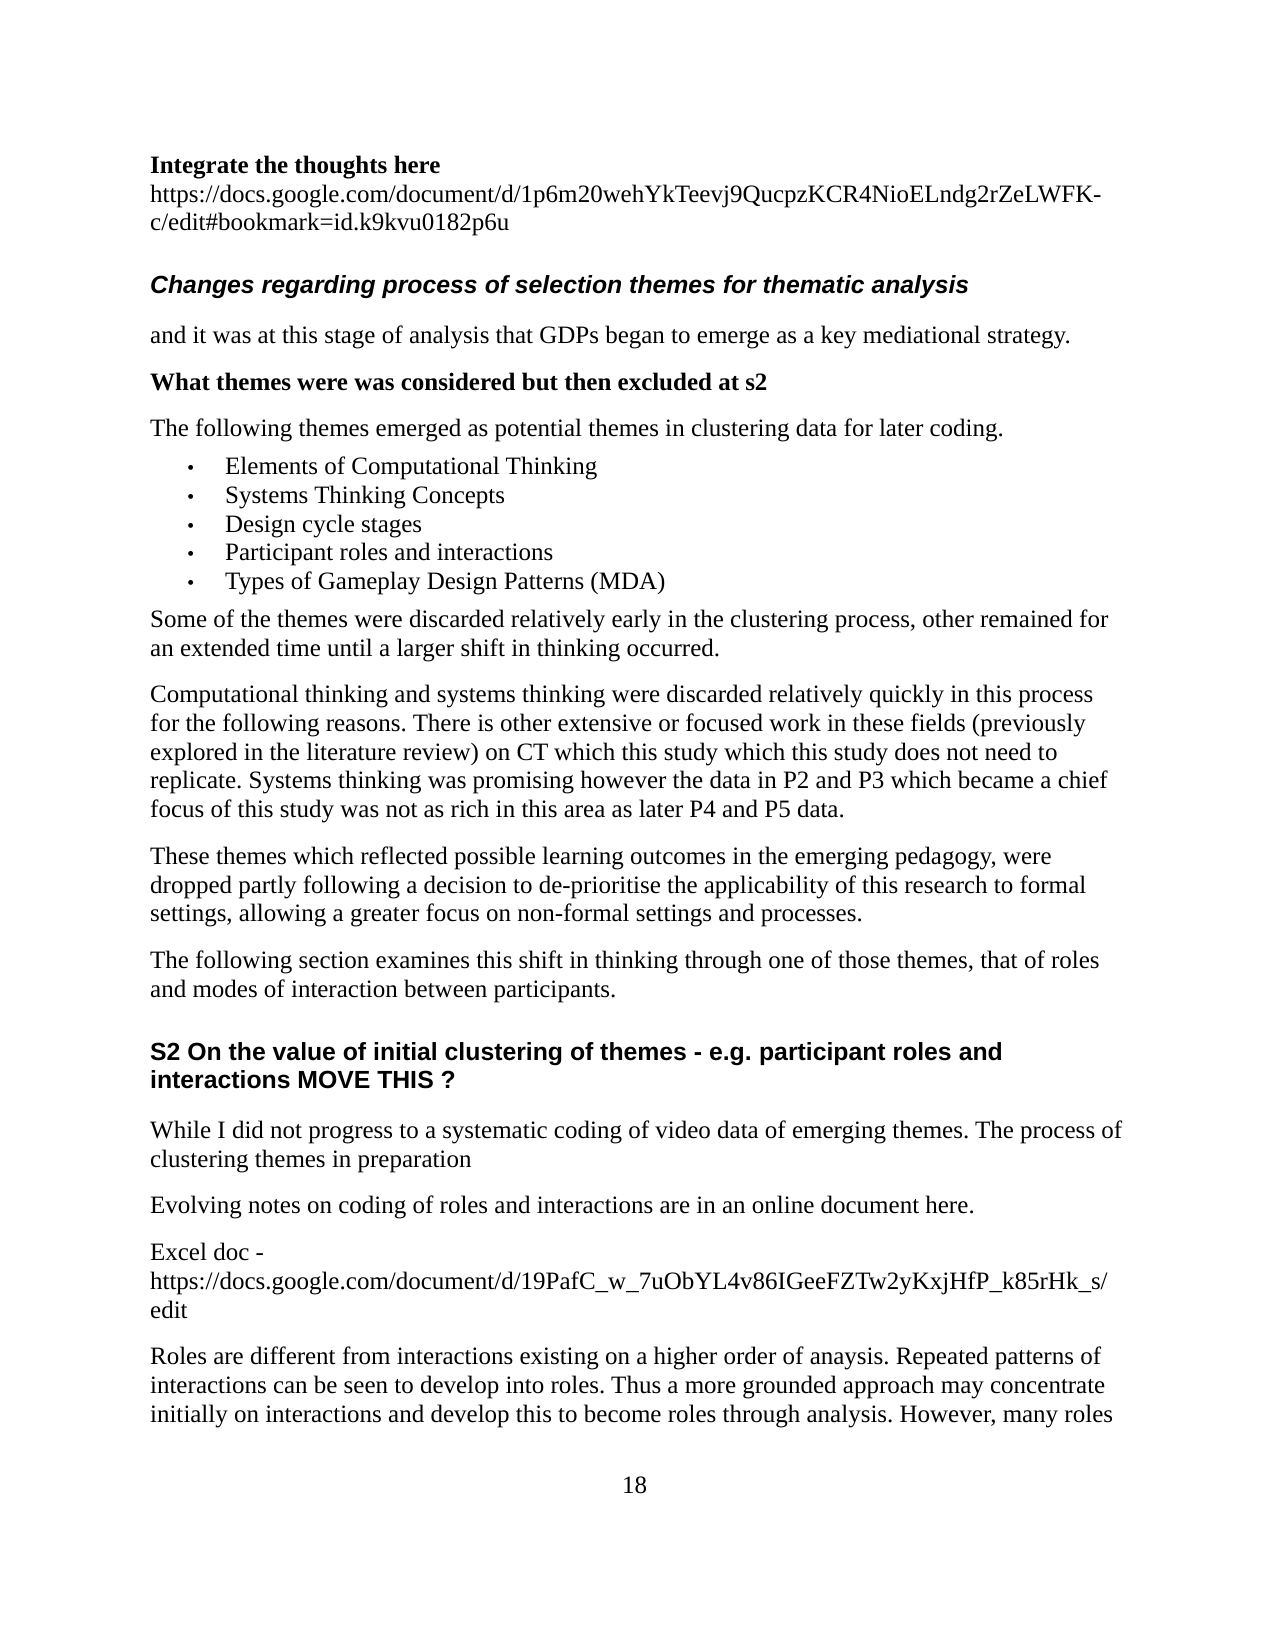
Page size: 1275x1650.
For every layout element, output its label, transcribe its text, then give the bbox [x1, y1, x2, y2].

text The following section examines this shift in thinking through one of those themes, that of roles and modes of interaction between participants. [150, 945, 1125, 1003]
list Types of Gameplay Design Patterns (MDA) [187, 566, 1125, 595]
text What themes were was considered but then excluded at s2 [150, 367, 1125, 396]
text Excel doc - https://docs.google.com/document/d/19PafC_w_7uObYL4v86IGeeFZTw2yKxjHfP_k85rHk_s/edit [150, 1237, 1125, 1323]
text Evolving notes on coding of roles and interactions are in an online document here. [150, 1191, 1125, 1219]
text Roles are different from interactions existing on a higher order of anaysis. Repeated patterns of interactions can be seen to develop into roles. Thus a more grounded approach may concentrate initially on interactions and develop this to become roles through analysis. However, many roles [150, 1341, 1125, 1428]
text Some of the themes were discarded relatively early in the clustering process, other remained for an extended time until a larger shift in thinking occurred. [150, 604, 1125, 661]
list Systems Thinking Concepts [187, 480, 1125, 509]
text Computational thinking and systems thinking were discarded relatively quickly in this process for the following reasons. There is other extensive or focused work in these fields (previously explored in the literature review) on CT which this study which this study does not need to replicate. Systems thinking was promising however the data in P2 and P3 which became a chief focus of this study was not as rich in this area as later P4 and P5 data. [150, 679, 1125, 823]
text and it was at this stage of analysis that GDPs began to emerge as a key mediational strategy. [150, 320, 1125, 349]
list Participant roles and interactions [187, 537, 1125, 566]
list Elements of Computational Thinking [187, 451, 1125, 480]
list Design cycle stages [187, 509, 1125, 537]
text Integrate the thoughts here https://docs.google.com/document/d/1p6m20wehYkTeevj9QucpzKCR4NioELndg2rZeLWFK-c/edit#bookmark=id.k9kvu0182p6u [150, 150, 1125, 236]
text The following themes emerged as potential themes in clustering data for later coding. [150, 413, 1125, 442]
subtitle Changes regarding process of selection themes for thematic analysis [150, 270, 1125, 299]
text These themes which reflected possible learning outcomes in the emerging pedagogy, were dropped partly following a decision to de-prioritise the applicability of this research to formal settings, allowing a greater focus on non-formal settings and processes. [150, 841, 1125, 927]
subtitle S2 On the value of initial clustering of themes - e.g. participant roles and interactions MOVE THIS ? [150, 1037, 1125, 1094]
text While I did not progress to a systematic coding of video data of emerging themes. The process of clustering themes in preparation [150, 1115, 1125, 1173]
